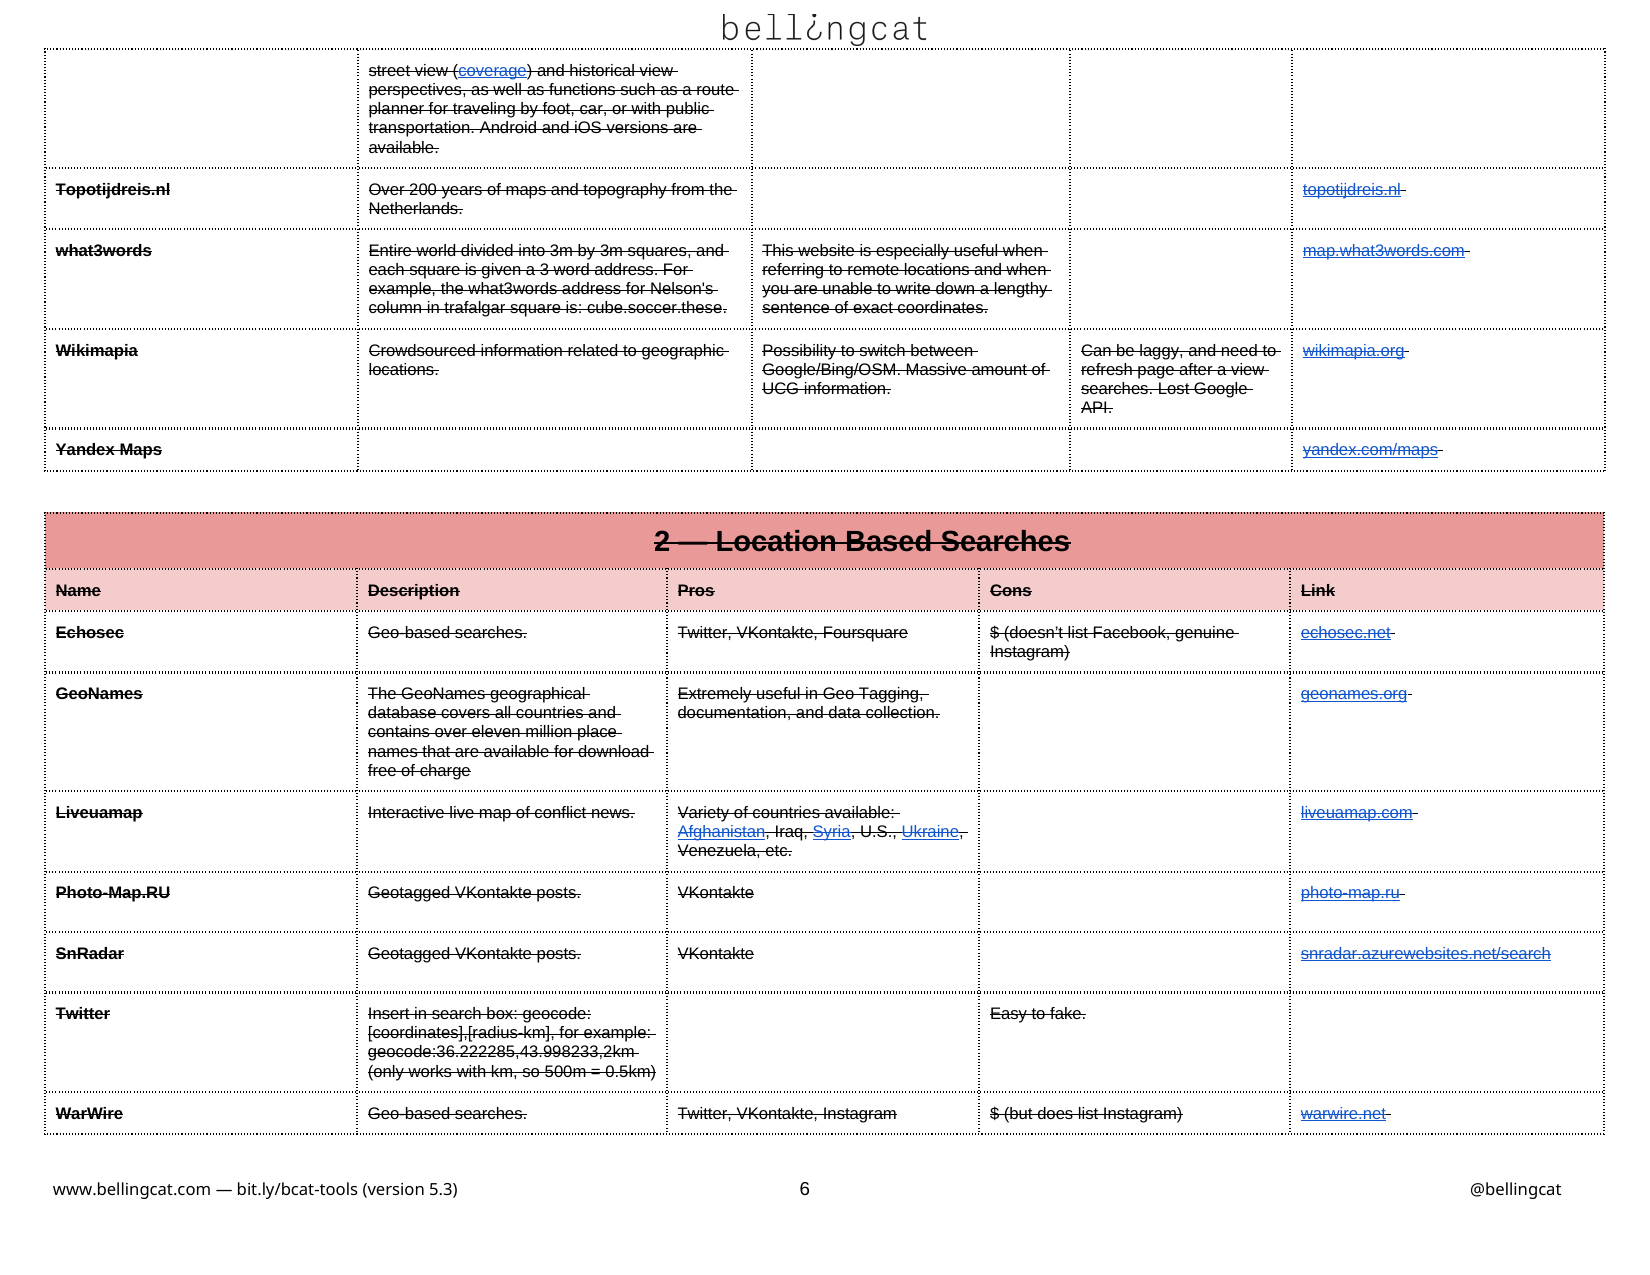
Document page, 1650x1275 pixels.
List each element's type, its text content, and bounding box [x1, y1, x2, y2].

table_cell GeoNames [45, 671, 357, 790]
table_cell geonames.org [1290, 671, 1604, 790]
table_cell [979, 790, 1290, 871]
table_cell Yandex Maps [45, 427, 358, 469]
table_cell warwire.net [1290, 1091, 1604, 1133]
table_cell wikimapia.org [1292, 328, 1605, 427]
table_cell yandex.com/maps [1292, 427, 1605, 469]
table_cell Description [357, 568, 667, 610]
table_header 2 — Location Based Searches [45, 512, 1604, 568]
table_cell [1290, 991, 1604, 1091]
table_cell Twitter [45, 991, 357, 1091]
table_cell Geo-based searches. [357, 1091, 667, 1133]
table_cell Geotagged VKontakte posts. [357, 871, 667, 931]
table_cell Geo-based searches. [357, 610, 667, 671]
table_cell street view (coverage) and historical view perspectives, as well as functions such as a route planner for traveling by foot, car, or with public transportation. Android and iOS versions are available. [358, 48, 752, 167]
table_cell [358, 427, 752, 469]
table_cell topotijdreis.nl [1292, 167, 1605, 228]
table_cell what3words [45, 228, 358, 328]
table_cell Over 200 years of maps and topography from the Netherlands. [358, 167, 752, 228]
table_cell [752, 167, 1070, 228]
table_cell Can be laggy, and need to refresh page after a view searches. Lost Google API. [1070, 328, 1292, 427]
table_cell Easy to fake. [979, 991, 1290, 1091]
table_cell Pros [667, 568, 979, 610]
table_cell [979, 871, 1290, 931]
table_cell [752, 48, 1070, 167]
table_cell photo-map.ru [1290, 871, 1604, 931]
table_cell [979, 671, 1290, 790]
table_cell [1070, 427, 1292, 469]
table_cell Echosec [45, 610, 357, 671]
picture [723, 14, 927, 46]
table_cell echosec.net [1290, 610, 1604, 671]
table_cell [1070, 48, 1292, 167]
table_cell Entire world divided into 3m by 3m squares, and each square is given a 3 word address. For example, the what3words address for Nelson's column in trafalgar square is: cube.soccer.these. [358, 228, 752, 328]
table_cell This website is especially useful when referring to remote locations and when you are unable to write down a lengthy sentence of exact coordinates. [752, 228, 1070, 328]
table_cell Link [1290, 568, 1604, 610]
table_cell snradar.azurewebsites.net/search [1290, 931, 1604, 991]
table_cell Twitter, VKontakte, Instagram [667, 1091, 979, 1133]
table_cell Cons [979, 568, 1290, 610]
table_cell Variety of countries available: Afghanistan, Iraq, Syria, U.S., Ukraine, Venezuela, etc. [667, 790, 979, 871]
table_cell Name [45, 568, 357, 610]
table_cell Extremely useful in Geo Tagging, documentation, and data collection. [667, 671, 979, 790]
table_cell [1070, 167, 1292, 228]
table_cell WarWire [45, 1091, 357, 1133]
table_cell Wikimapia [45, 328, 358, 427]
table_cell Topotijdreis.nl [45, 167, 358, 228]
table_cell Photo-Map.RU [45, 871, 357, 931]
table_cell Possibility to switch between Google/Bing/OSM. Massive amount of UCG information. [752, 328, 1070, 427]
table_cell SnRadar [45, 931, 357, 991]
table_cell Crowdsourced information related to geographic locations. [358, 328, 752, 427]
table_cell [45, 48, 358, 167]
table_cell liveuamap.com [1290, 790, 1604, 871]
table_cell Liveuamap [45, 790, 357, 871]
table_cell [979, 931, 1290, 991]
table_cell [1070, 228, 1292, 328]
table_cell VKontakte [667, 931, 979, 991]
table_cell Insert in search box: geocode:[coordinates],[radius-km], for example: geocode:36.222285,43.998233,2km (only works with km, so 500m = 0.5km) [357, 991, 667, 1091]
table_cell [752, 427, 1070, 469]
table_cell $ (but does list Instagram) [979, 1091, 1290, 1133]
table_cell Geotagged VKontakte posts. [357, 931, 667, 991]
table_cell $ (doesn’t list Facebook, genuine Instagram) [979, 610, 1290, 671]
table_cell The GeoNames geographical database covers all countries and contains over eleven million place names that are available for download free of charge [357, 671, 667, 790]
table_cell VKontakte [667, 871, 979, 931]
table_cell [667, 991, 979, 1091]
table_cell Twitter, VKontakte, Foursquare [667, 610, 979, 671]
table_cell [1292, 48, 1605, 167]
table_cell map.what3words.com [1292, 228, 1605, 328]
table_cell Interactive live map of conflict news. [357, 790, 667, 871]
